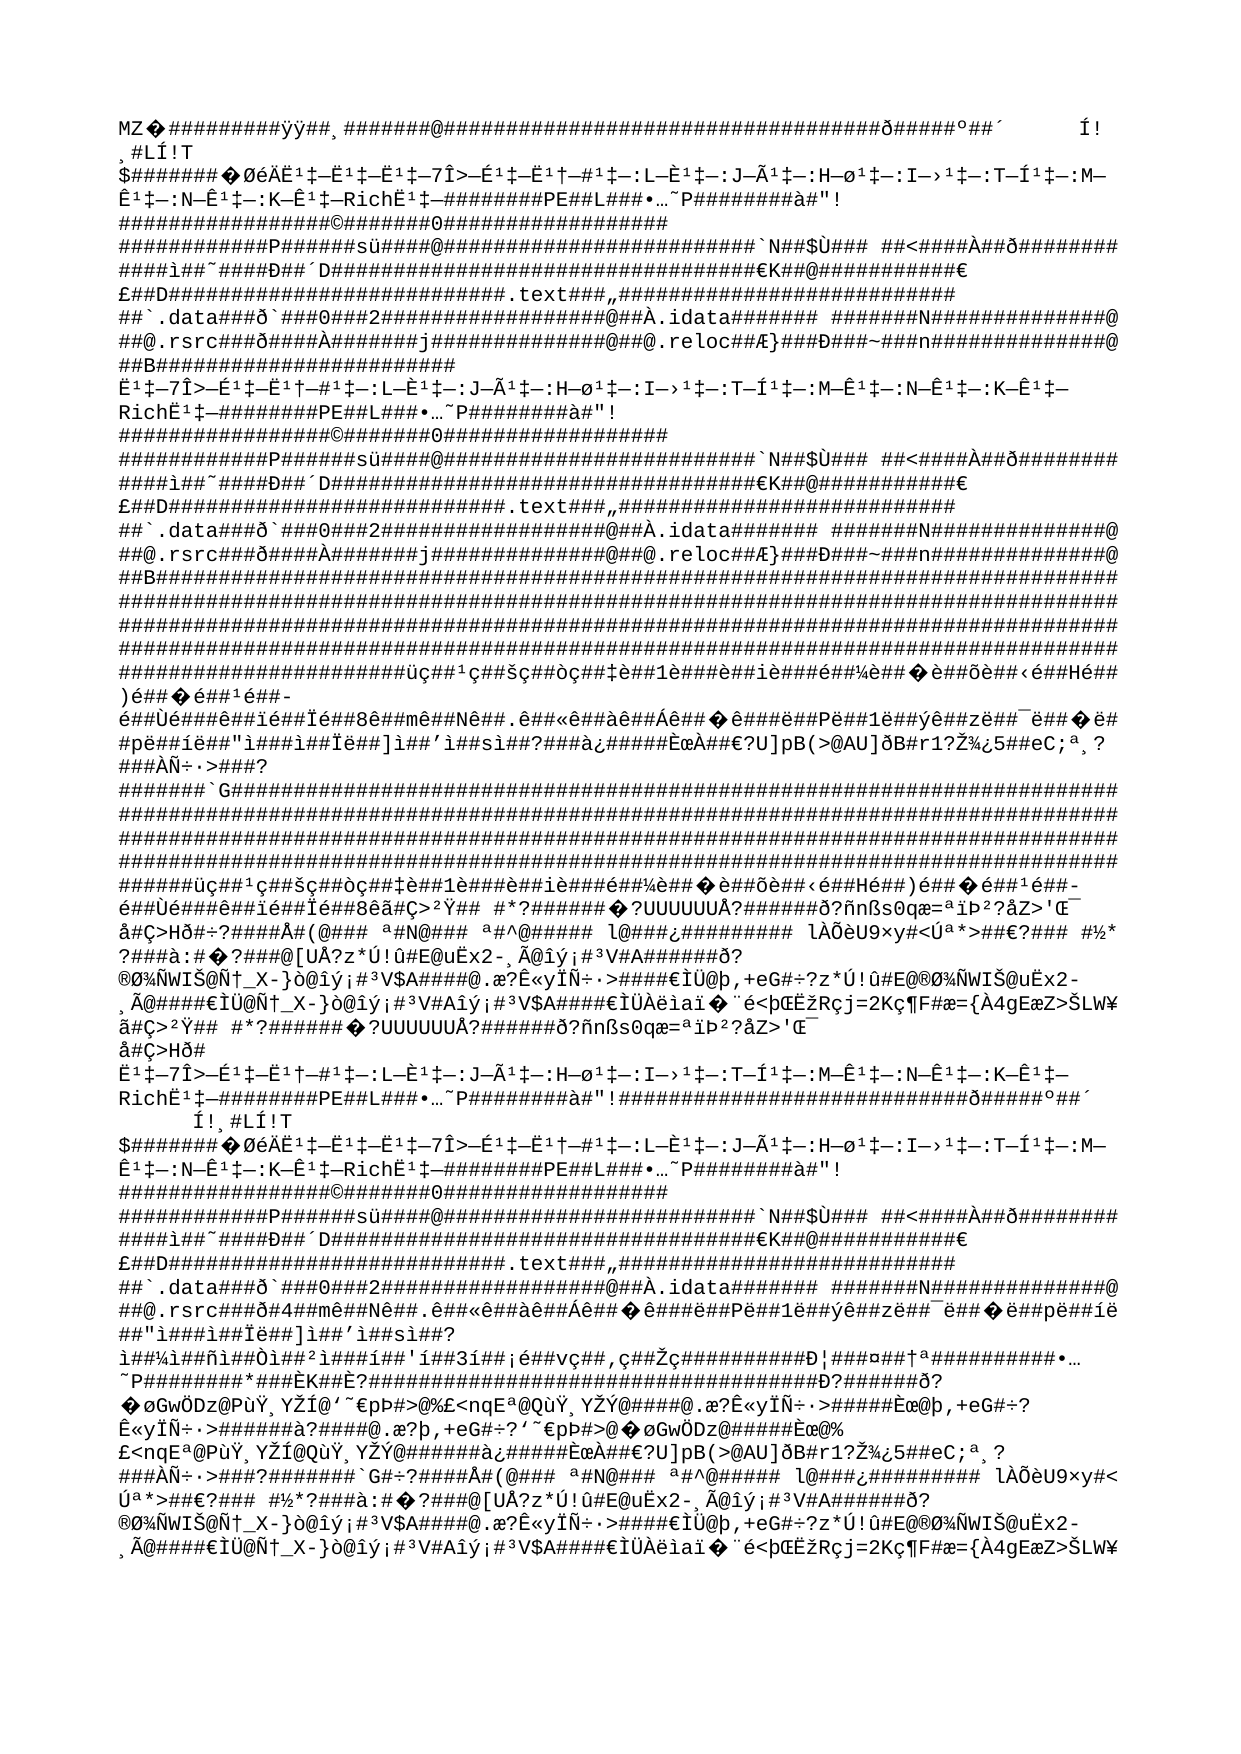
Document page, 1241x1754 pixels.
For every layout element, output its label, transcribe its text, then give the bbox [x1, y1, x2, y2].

text $#######�ØéÄË¹‡—Ë¹‡—Ë¹‡—7Î>—É¹‡—Ë¹†—#¹‡—:L—È¹‡—:J—Ã¹‡—:H—ø¹‡—:I—›¹‡—:T—Í¹‡—:M—Ê¹‡—:N—Ê¹‡—:K—Ê¹‡—RichË¹‡—########PE##L###•…˜P########à#"!#################©#######0################## ############P######sü####@#########################`N##$Ù### ##<####À##ð############ì##˜####Ð##´D##################################€K##@###########€£##D###########################.text###„########################### ##`.data###ð`###0###2##################@##À.idata####### #######N##############@##@.rsrc###ð####À#######j##############@##@.reloc##Æ}###Ð###~###n##############@##B######################## [118, 165, 1122, 378]
text MZ�#########ÿÿ##¸#######@###################################ð#####º##´ Í!¸#LÍ!T [118, 118, 1122, 165]
text $#######�ØéÄË¹‡—Ë¹‡—Ë¹‡—7Î>—É¹‡—Ë¹†—#¹‡—:L—È¹‡—:J—Ã¹‡—:H—ø¹‡—:I—›¹‡—:T—Í¹‡—:M—Ê¹‡—:N—Ê¹‡—:K—Ê¹‡—RichË¹‡—########PE##L###•…˜P########à#"!#################©#######0################## ############P######sü####@#########################`N##$Ù### ##<####À##ð############ì##˜####Ð##´D##################################€K##@###########€£##D###########################.text###„########################### ##`.data###ð`###0###2##################@##À.idata####### #######N##############@##@.rsrc###ð#4##mê##Nê##.ê##«ê##àê##Áê##�ê###ë##Pë##1ë##ýê##zë##¯ë##�ë##pë##íë##"ì###ì##Ïë##]ì##’ì##sì##?ì##¼ì##ñì##Òì##²ì###í##'í##3í##¡é##vç##‚ç##Žç##########Ð¦###¤##†ª##########•…˜P########*###ÈK##È?####################################Ð?######ð?�øGwÖDz@PùŸ¸YŽÍ@‘˜€pÞ#>@%£<nqEª@QùŸ¸YŽÝ@####@.æ?Ê«yÏÑ÷·>#####Èœ@þ‚+eG#÷?Ê«yÏÑ÷·>######à?####@.æ?þ‚+eG#÷?‘˜€pÞ#>@�øGwÖDz@#####Èœ@%£<nqEª@PùŸ¸YŽÍ@QùŸ¸YŽÝ@######à¿#####ÈœÀ##€?U]pB(>@AU]ðB#r1?Ž¾¿5##eC;ª¸?###ÀÑ÷·>###?#######`G#÷?####Å#(@### ª#N@### ª#^@##### l@###¿######### lÀÕèU9×y#<Úª*>##€?### #½*?###à:#�?###@[UÅ?z*Ú!û#E@uËx2-¸Ã@îý¡#³V#A######ð?®Ø¾ÑWIŠ@Ñ†_X-}ò@îý¡#³V$A####@.æ?Ê«yÏÑ÷·>####€ÌÜ@þ‚+eG#÷?z*Ú!û#E@®Ø¾ÑWIŠ@uËx2-¸Ã@####€ÌÜ@Ñ†_X-}ò@îý¡#³V#Aîý¡#³V$A####€ÌÜÀëìaï�¨é<þŒËžRçj=2Kç¶F#æ={À4gEæZ>ŠLW¥ [118, 1135, 1122, 1561]
text Ë¹‡—7Î>—É¹‡—Ë¹†—#¹‡—:L—È¹‡—:J—Ã¹‡—:H—ø¹‡—:I—›¹‡—:T—Í¹‡—:M—Ê¹‡—:N—Ê¹‡—:K—Ê¹‡—RichË¹‡—########PE##L###•…˜P########à#"!#################©#######0################## ############P######sü####@#########################`N##$Ù### ##<####À##ð############ì##˜####Ð##´D##################################€K##@###########€£##D###########################.text###„########################### ##`.data###ð`###0###2##################@##À.idata####### #######N##############@##@.rsrc###ð####À#######j##############@##@.reloc##Æ}###Ð###~###n##############@##B####################################################################################################################################################################################################################################################################################################################################################üç##¹ç##šç##òç##‡è##1è###è##iè###é##¼è##�è##õè##‹é##Hé##)é##�é##¹é##­é##Ùé###ê##ïé##Ïé##8ê##mê##Nê##.ê##«ê##àê##Áê##�ê###ë##Pë##1ë##ýê##zë##¯ë##�ë##pë##íë##"ì###ì##Ïë##]ì##’ì##sì##?###à¿#####ÈœÀ##€?U]pB(>@AU]ðB#r1?Ž¾¿5##eC;ª¸?###ÀÑ÷·>###?#######`G#############################################################################################################################################################################################################################################################################################################################üç##¹ç##šç##òç##‡è##1è###è##iè###é##¼è##�è##õè##‹é##Hé##)é##�é##¹é##­é##Ùé###ê##ïé##Ïé##8êã#Ç>²Ÿ## #*?######�?UUUUUUÅ?######ð?ñnßs0qæ=ªïÞ²?åZ>'Œ¯ å#Ç>Hð#÷?####Å#(@### ª#N@### ª#^@##### l@###¿######### lÀÕèU9×y#<Úª*>##€?### #½*?###à:#�?###@[UÅ?z*Ú!û#E@uËx2-¸Ã@îý¡#³V#A######ð?®Ø¾ÑWIŠ@Ñ†_X-}ò@îý¡#³V$A####@.æ?Ê«yÏÑ÷·>####€ÌÜ@þ‚+eG#÷?z*Ú!û#E@®Ø¾ÑWIŠ@uËx2-¸Ã@####€ÌÜ@Ñ†_X-}ò@îý¡#³V#Aîý¡#³V$A####€ÌÜÀëìaï�¨é<þŒËžRçj=2Kç¶F#æ={À4gEæZ>ŠLW¥ã#Ç>²Ÿ## #*?######�?UUUUUUÅ?######ð?ñnßs0qæ=ªïÞ²?åZ>'Œ¯ å#Ç>Hð# [118, 378, 1122, 1064]
text Ë¹‡—7Î>—É¹‡—Ë¹†—#¹‡—:L—È¹‡—:J—Ã¹‡—:H—ø¹‡—:I—›¹‡—:T—Í¹‡—:M—Ê¹‡—:N—Ê¹‡—:K—Ê¹‡—RichË¹‡—########PE##L###•…˜P########à#"!############################ð#####º##´ Í!¸#LÍ!T [118, 1064, 1122, 1135]
